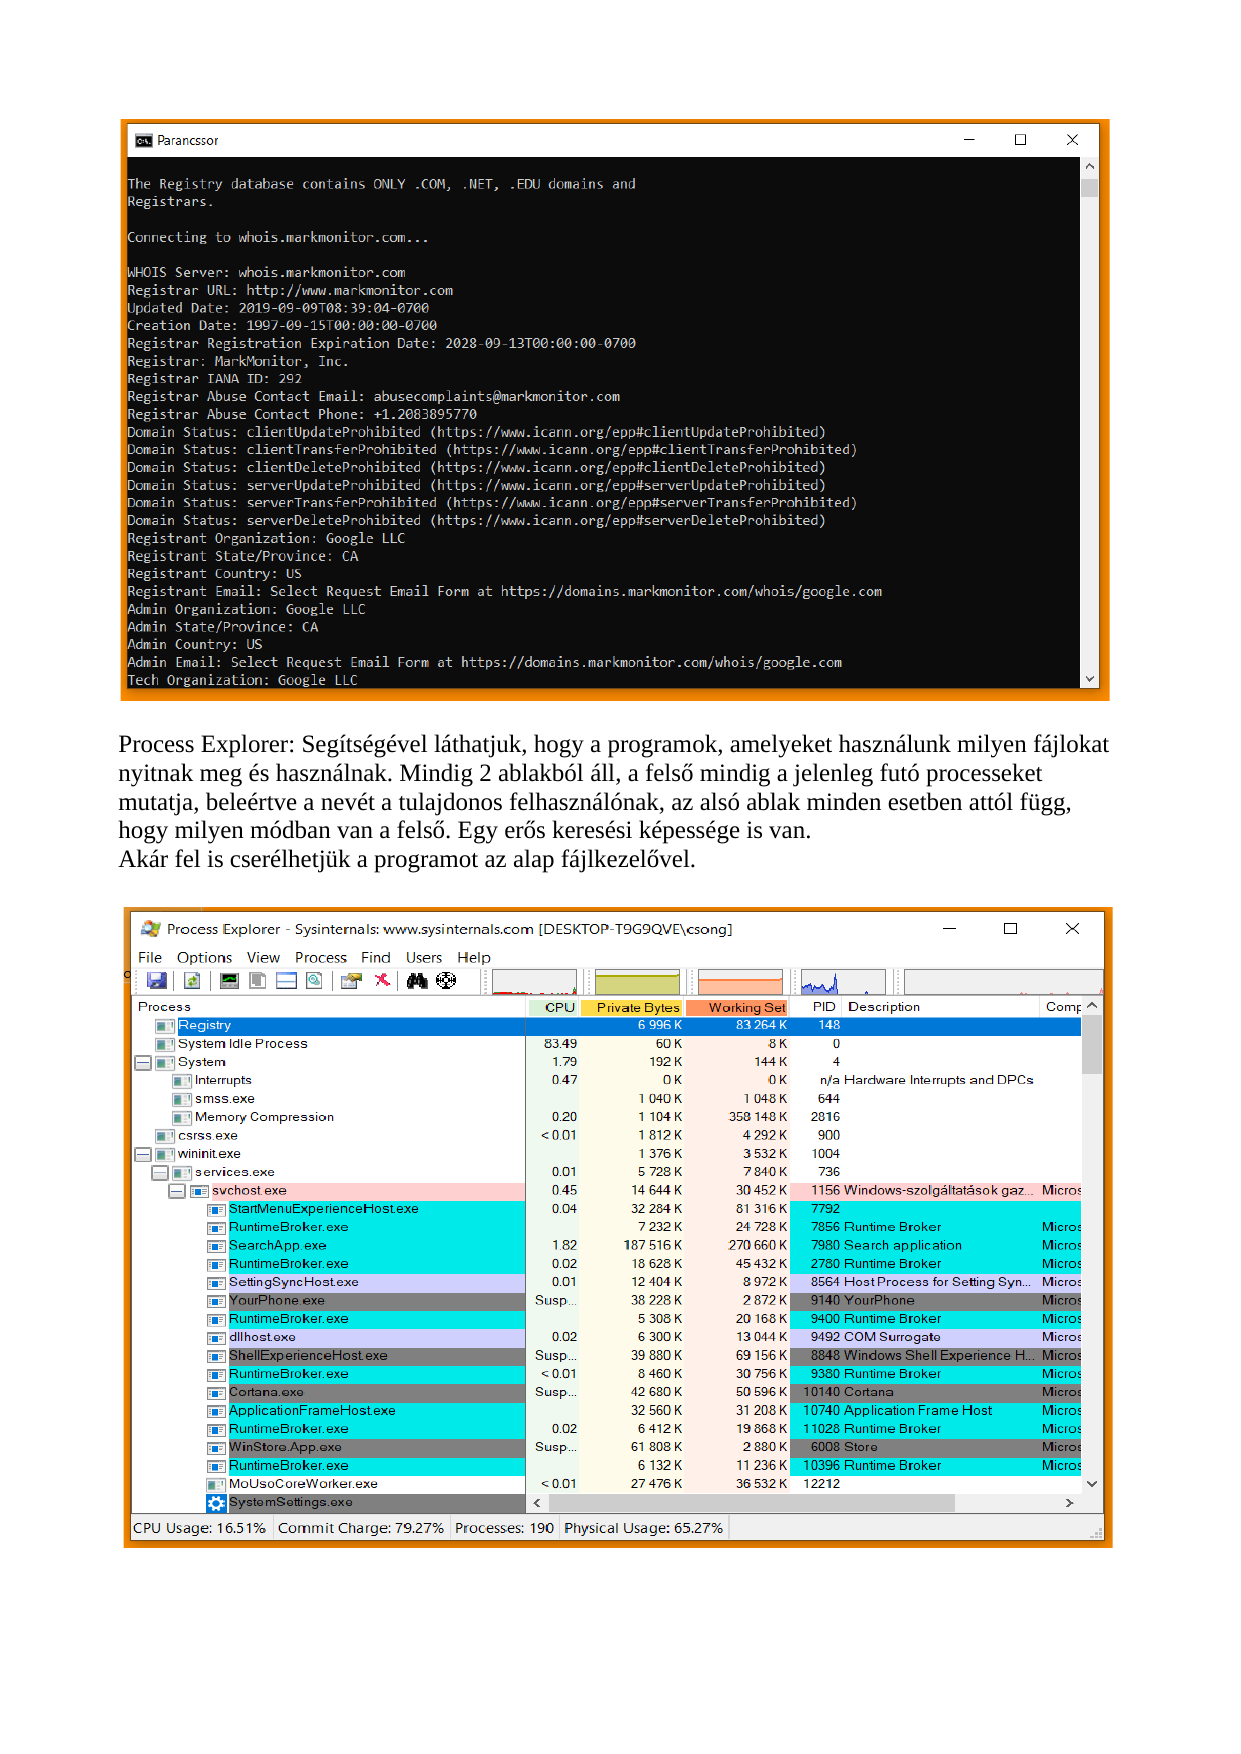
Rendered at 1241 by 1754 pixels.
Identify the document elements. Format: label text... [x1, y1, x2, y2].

text Akár fel is cserélhetjük a programot az alap fájlkezelővel. [118, 844, 1122, 873]
text Process Explorer: Segítségével láthatjuk, hogy a programok, amelyeket használunk milyen fájlokat nyitnak meg és használnak. Mindig 2 ablakból áll, a felső mindig a jelenleg futó processeket mutatja, beleértve a nevét a tulajdonos felhasználónak, az alsó ablak minden esetben attól függ, hogy milyen módban van a felső. Egy erős keresési képessége is van. [118, 729, 1122, 844]
picture [123, 907, 1113, 1548]
picture [120, 119, 1110, 701]
